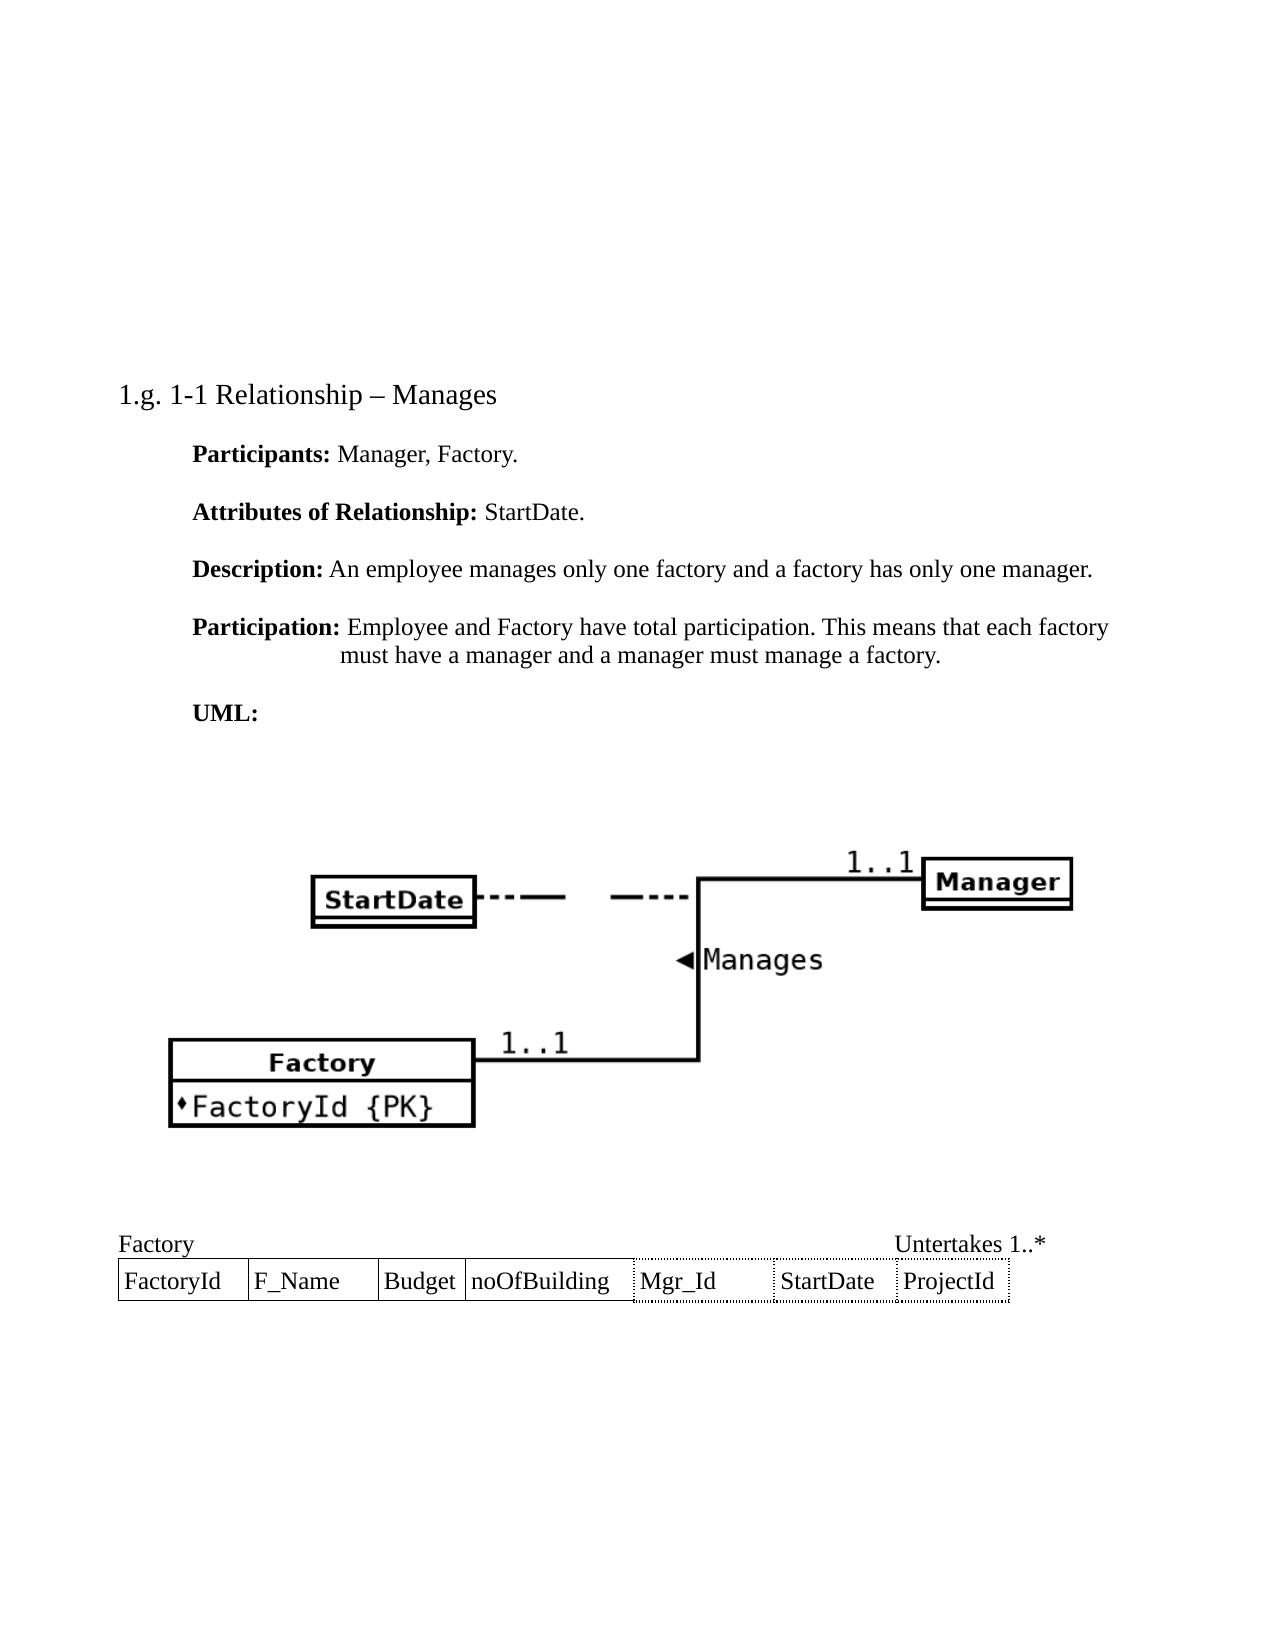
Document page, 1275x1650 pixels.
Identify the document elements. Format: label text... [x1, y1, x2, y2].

table_header StartDate [774, 1258, 897, 1300]
text Participants: Manager, Factory. [118, 439, 1157, 468]
text UML: [118, 698, 1157, 727]
table_header F_Name [249, 1259, 378, 1300]
table_header Mgr_Id [634, 1258, 774, 1300]
table_header ProjectId [897, 1258, 1009, 1300]
picture [118, 755, 1157, 1230]
table_header FactoryId [119, 1259, 248, 1300]
text 1.g. 1-1 Relationship – Manages [118, 377, 1157, 410]
text Description: An employee manages only one factory and a factory has only one manager. [118, 554, 1157, 583]
text Attributes of Relationship: StartDate. [118, 497, 1157, 525]
text Participation: Employee and Factory have total participation. This means that each factory must have a manager and a manager must manage a factory. [118, 612, 1157, 669]
table_header noOfBuilding [466, 1259, 634, 1300]
text Factory Untertakes 1..* [118, 1230, 1157, 1258]
table_header Budget [379, 1259, 465, 1300]
